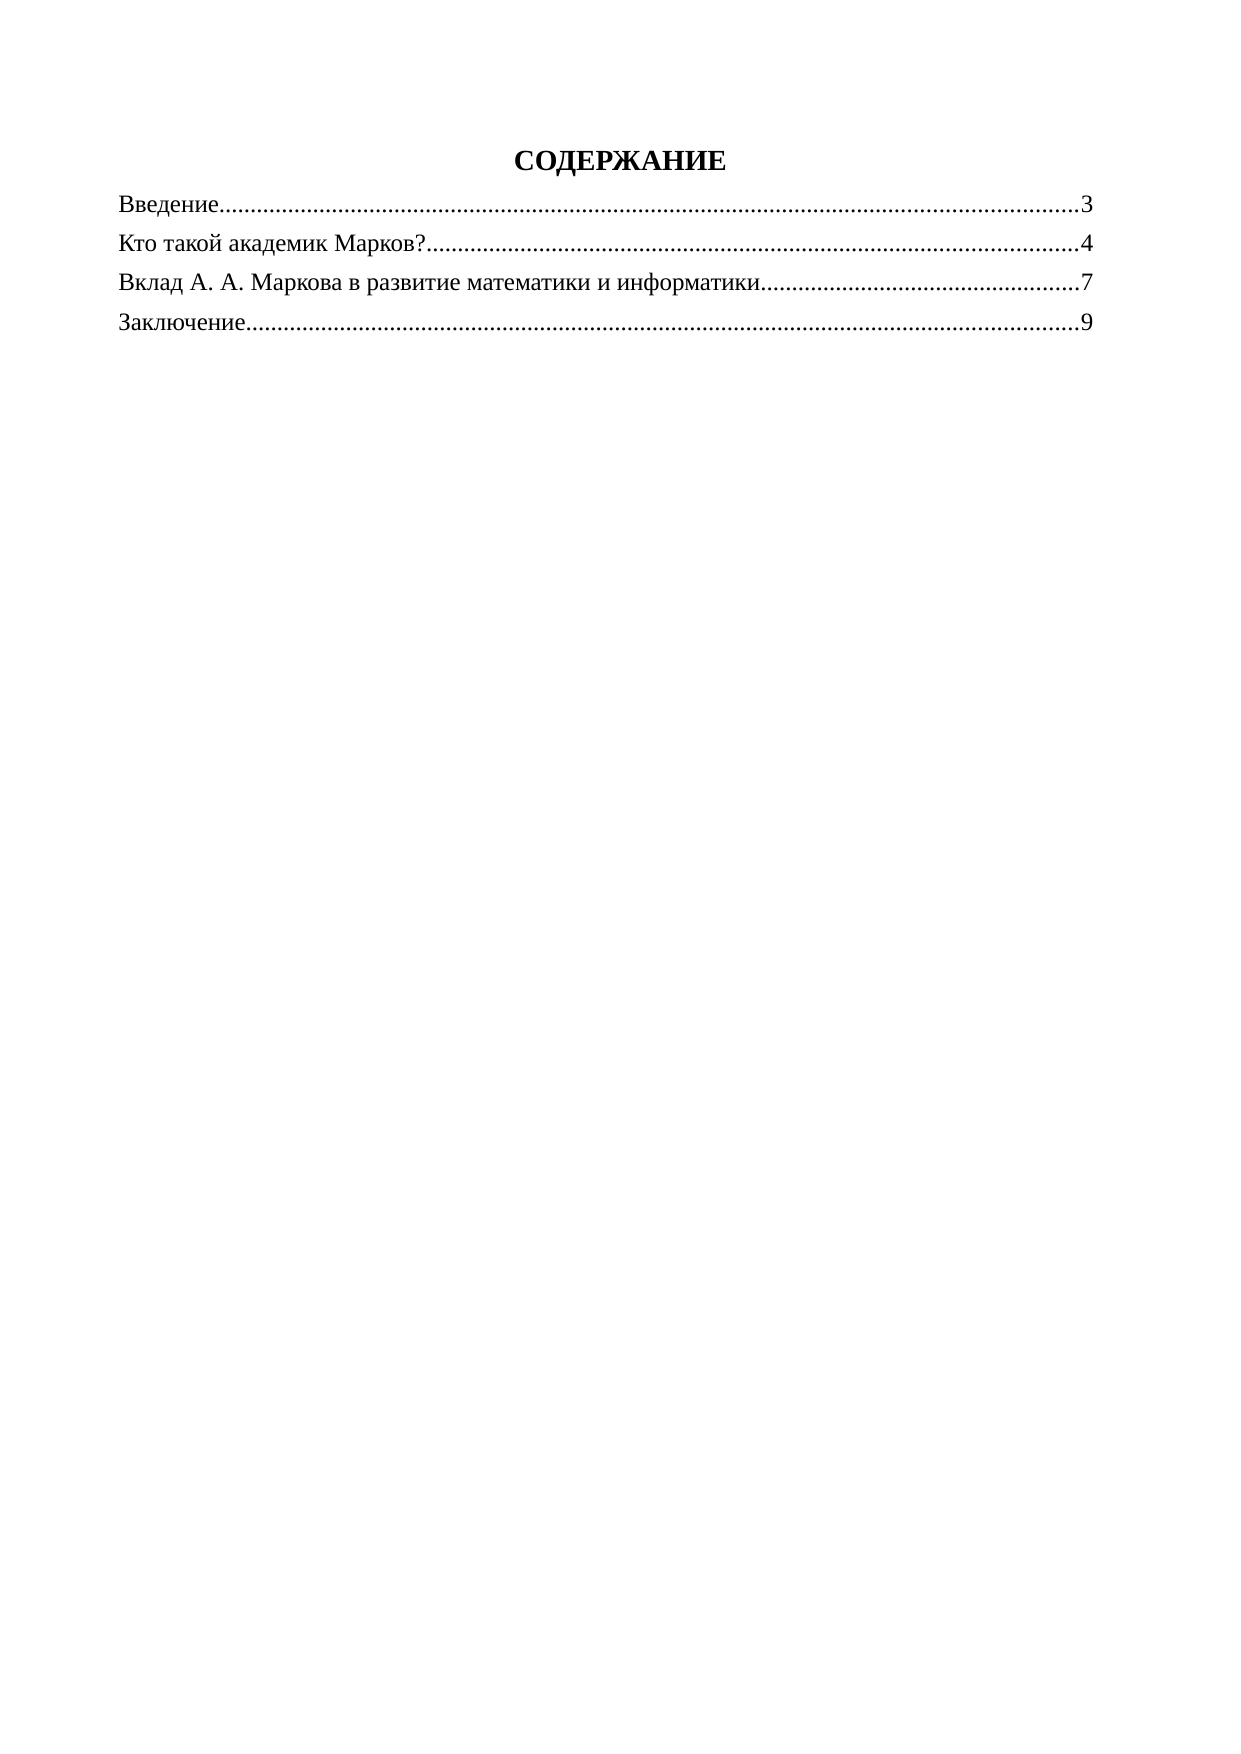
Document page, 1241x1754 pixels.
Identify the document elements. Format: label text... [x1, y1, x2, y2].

text Вклад А. А. Маркова в развитие математики и информатики 7 [118, 267, 1122, 296]
text Заключение 9 [118, 307, 1122, 335]
text Кто такой академик Марков? 4 [118, 228, 1122, 257]
subtitle СОДЕРЖАНИЕ [118, 143, 1122, 177]
text Введение 3 [118, 189, 1122, 218]
